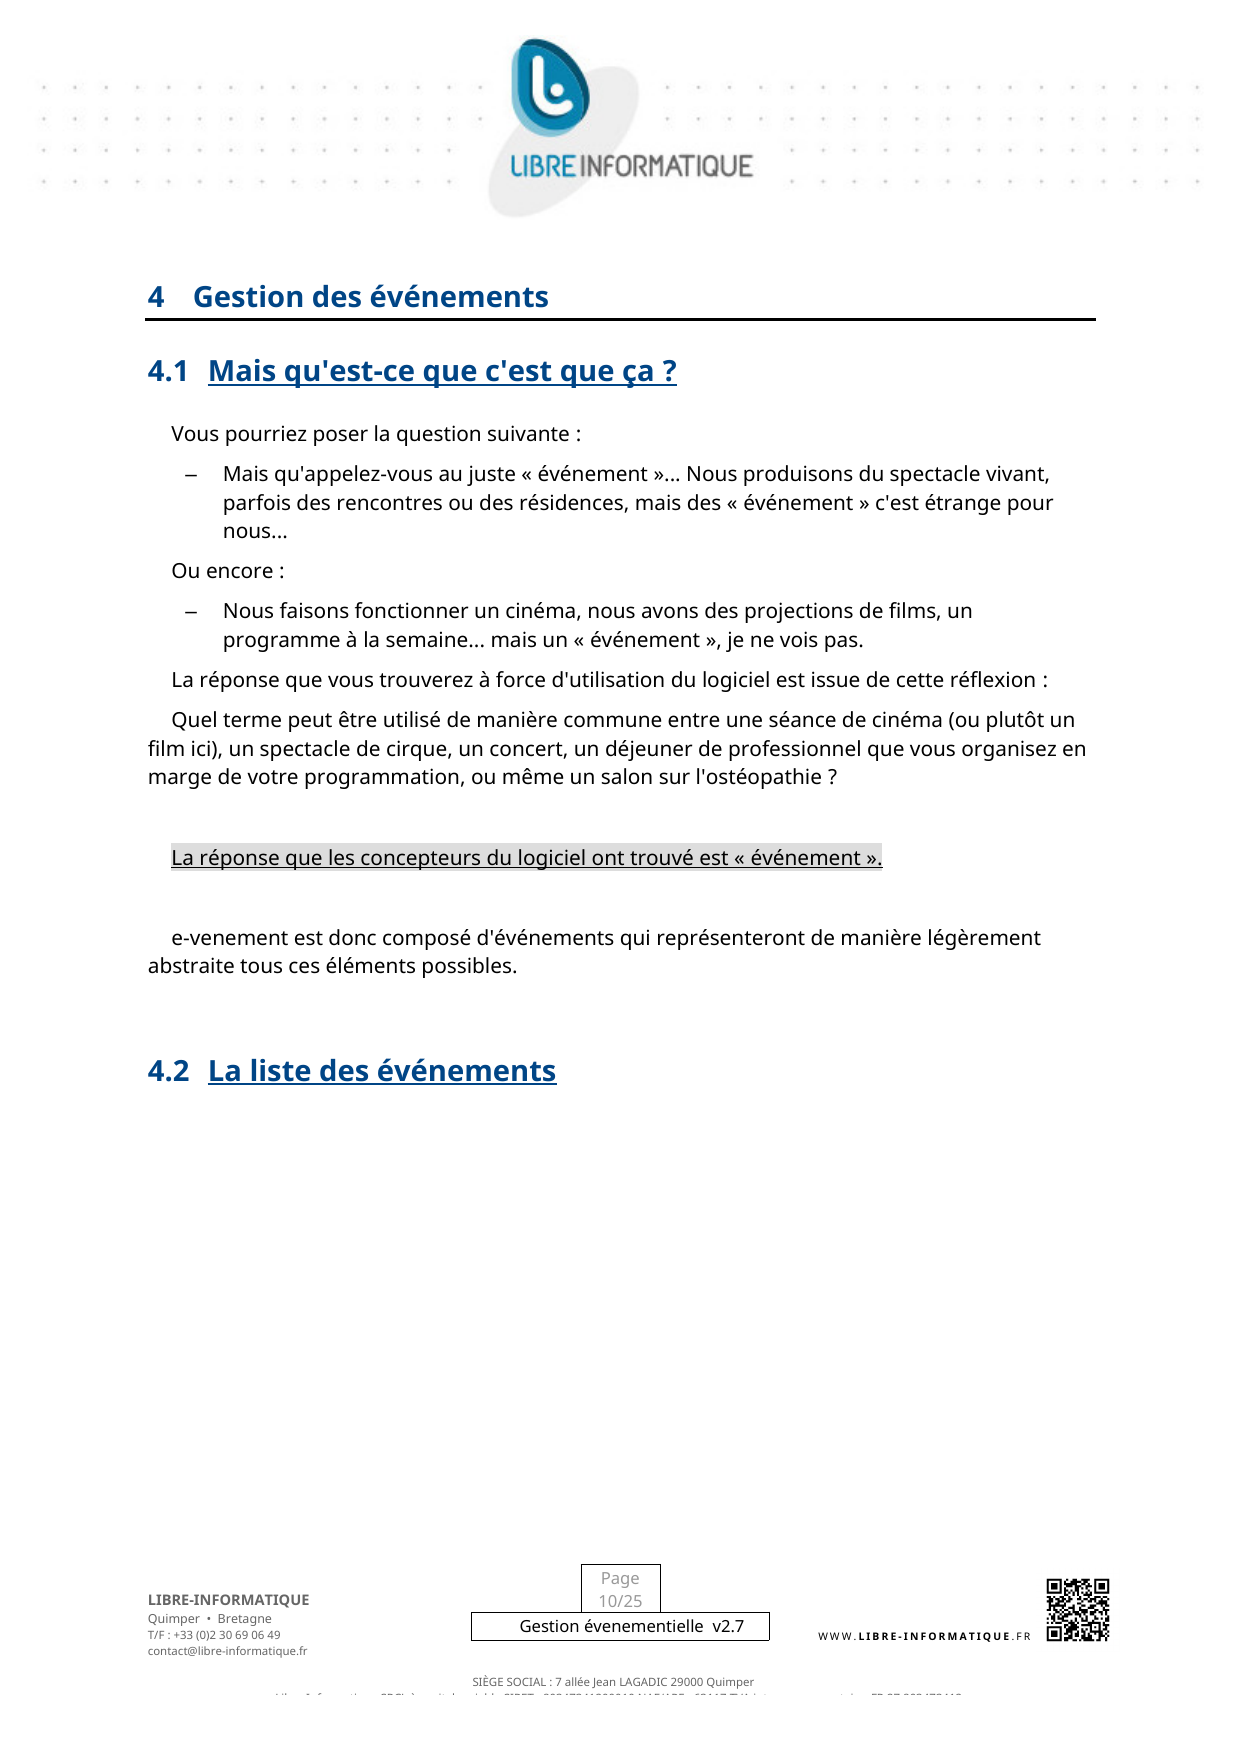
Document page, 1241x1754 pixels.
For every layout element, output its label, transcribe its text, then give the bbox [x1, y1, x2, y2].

text Ou encore : [148, 556, 1093, 585]
list Nous faisons fonctionner un cinéma, nous avons des projections de films, un programme à la semaine... mais un « événement », je ne vois pas. [185, 597, 1093, 653]
text Vous pourriez poser la question suivante : [148, 419, 1093, 448]
picture [27, 35, 1213, 220]
subtitle La liste des événements [148, 1050, 1093, 1089]
subtitle Gestion des événements [145, 273, 1096, 318]
text La réponse que vous trouverez à force d'utilisation du logiciel est issue de cette réflexion : [148, 665, 1093, 694]
picture [1036, 1568, 1120, 1652]
list Mais qu'appelez-vous au juste « événement »... Nous produisons du spectacle vivant, parfois des rencontres ou des résidences, mais des « événement » c'est étrange pour nous... [185, 459, 1093, 545]
text Quel terme peut être utilisé de manière commune entre une séance de cinéma (ou plutôt un film ici), un spectacle de cirque, un concert, un déjeuner de professionnel que vous organisez en marge de votre programmation, ou même un salon sur l'ostéopathie ? [148, 706, 1093, 791]
text La réponse que les concepteurs du logiciel ont trouvé est « événement ». [148, 843, 1093, 871]
text e-venement est donc composé d'événements qui représenteront de manière légèrement abstraite tous ces éléments possibles. [148, 923, 1093, 980]
subtitle Mais qu'est-ce que c'est que ça ? [148, 350, 1093, 390]
